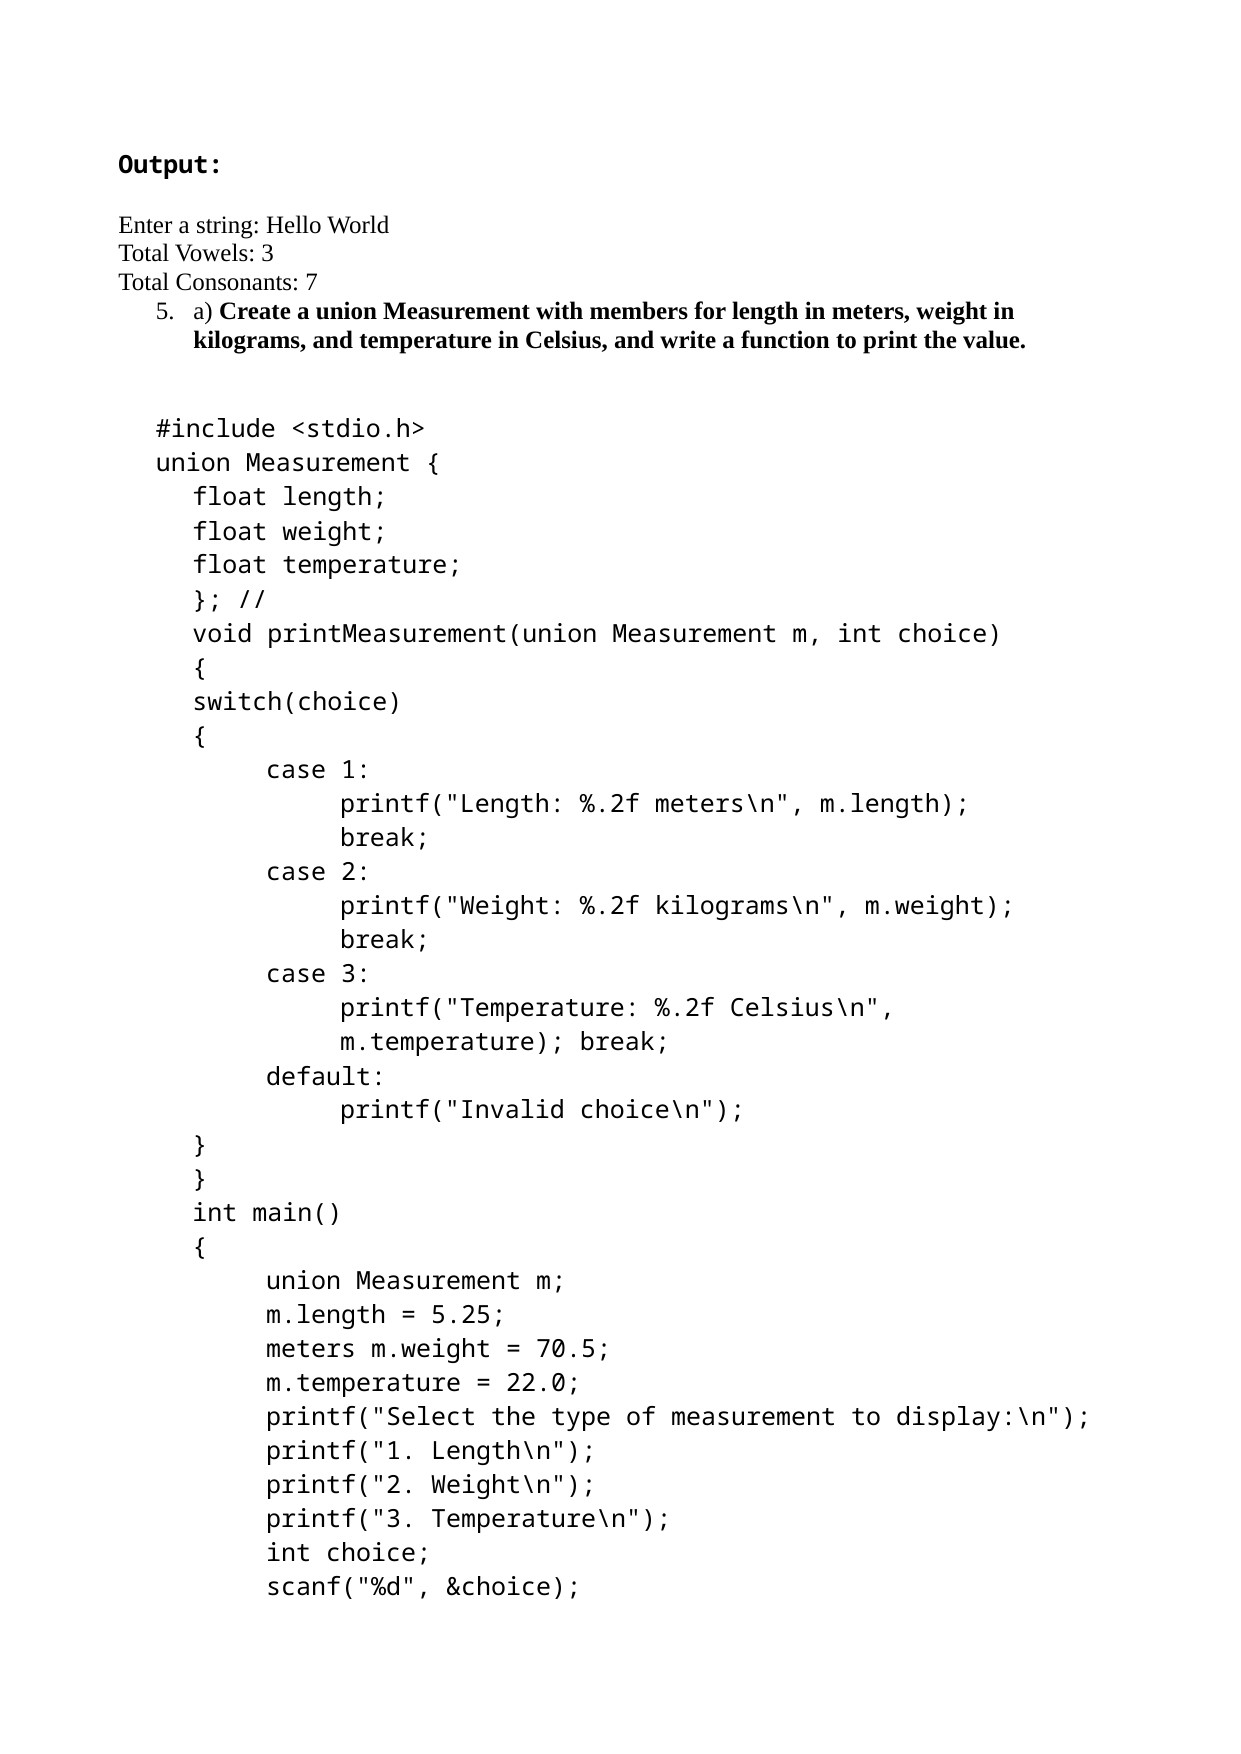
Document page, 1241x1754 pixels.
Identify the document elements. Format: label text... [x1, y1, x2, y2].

text } [118, 1160, 1122, 1194]
text } [192, 1126, 1122, 1160]
text void printMeasurement(union Measurement m, int choice) [118, 615, 1122, 649]
text break; [266, 820, 1122, 854]
text Output: [118, 147, 1122, 181]
text int choice; [266, 1535, 1122, 1569]
text m.length = 5.25; [192, 1297, 1122, 1331]
text union Measurement m; [192, 1262, 1122, 1297]
text printf("Length: %.2f meters\n", m.length); [266, 786, 1122, 820]
list a) Create a union Measurement with members for length in meters, weight in kilograms, and temperature in Celsius, and write a function to print the value. [156, 296, 1122, 353]
text { [118, 649, 1122, 683]
text switch(choice) [118, 683, 1122, 717]
text printf("Temperature: %.2f Celsius\n", m.temperature); break; [340, 990, 1122, 1058]
text scanf("%d", &choice); [266, 1569, 1122, 1603]
text Total Consonants: 7 [118, 267, 1122, 296]
text float temperature; [118, 547, 1122, 581]
text break; [266, 922, 1122, 956]
text float weight; [118, 513, 1122, 547]
text { [118, 1228, 1122, 1262]
text m.temperature = 22.0; [266, 1365, 1122, 1399]
text default: [192, 1058, 1122, 1092]
text printf("2. Weight\n"); [266, 1467, 1122, 1501]
text union Measurement { [118, 445, 1122, 479]
text case 1: [192, 752, 1122, 786]
text case 3: [266, 956, 1122, 990]
text printf("Select the type of measurement to display:\n"); printf("1. Length\n"); [266, 1399, 1122, 1467]
text meters m.weight = 70.5; [266, 1331, 1122, 1365]
text Enter a string: Hello World [118, 210, 1122, 238]
text { [118, 717, 1122, 752]
text printf("3. Temperature\n"); [266, 1501, 1122, 1535]
text Total Vowels: 3 [118, 238, 1122, 267]
text int main() [118, 1194, 1122, 1228]
text printf("Invalid choice\n"); [266, 1092, 1122, 1126]
text printf("Weight: %.2f kilograms\n", m.weight); [266, 888, 1122, 922]
text float length; [118, 479, 1122, 513]
text #include <stdio.h> [118, 411, 1122, 445]
text case 2: [266, 854, 1122, 888]
text }; // [118, 581, 1122, 615]
